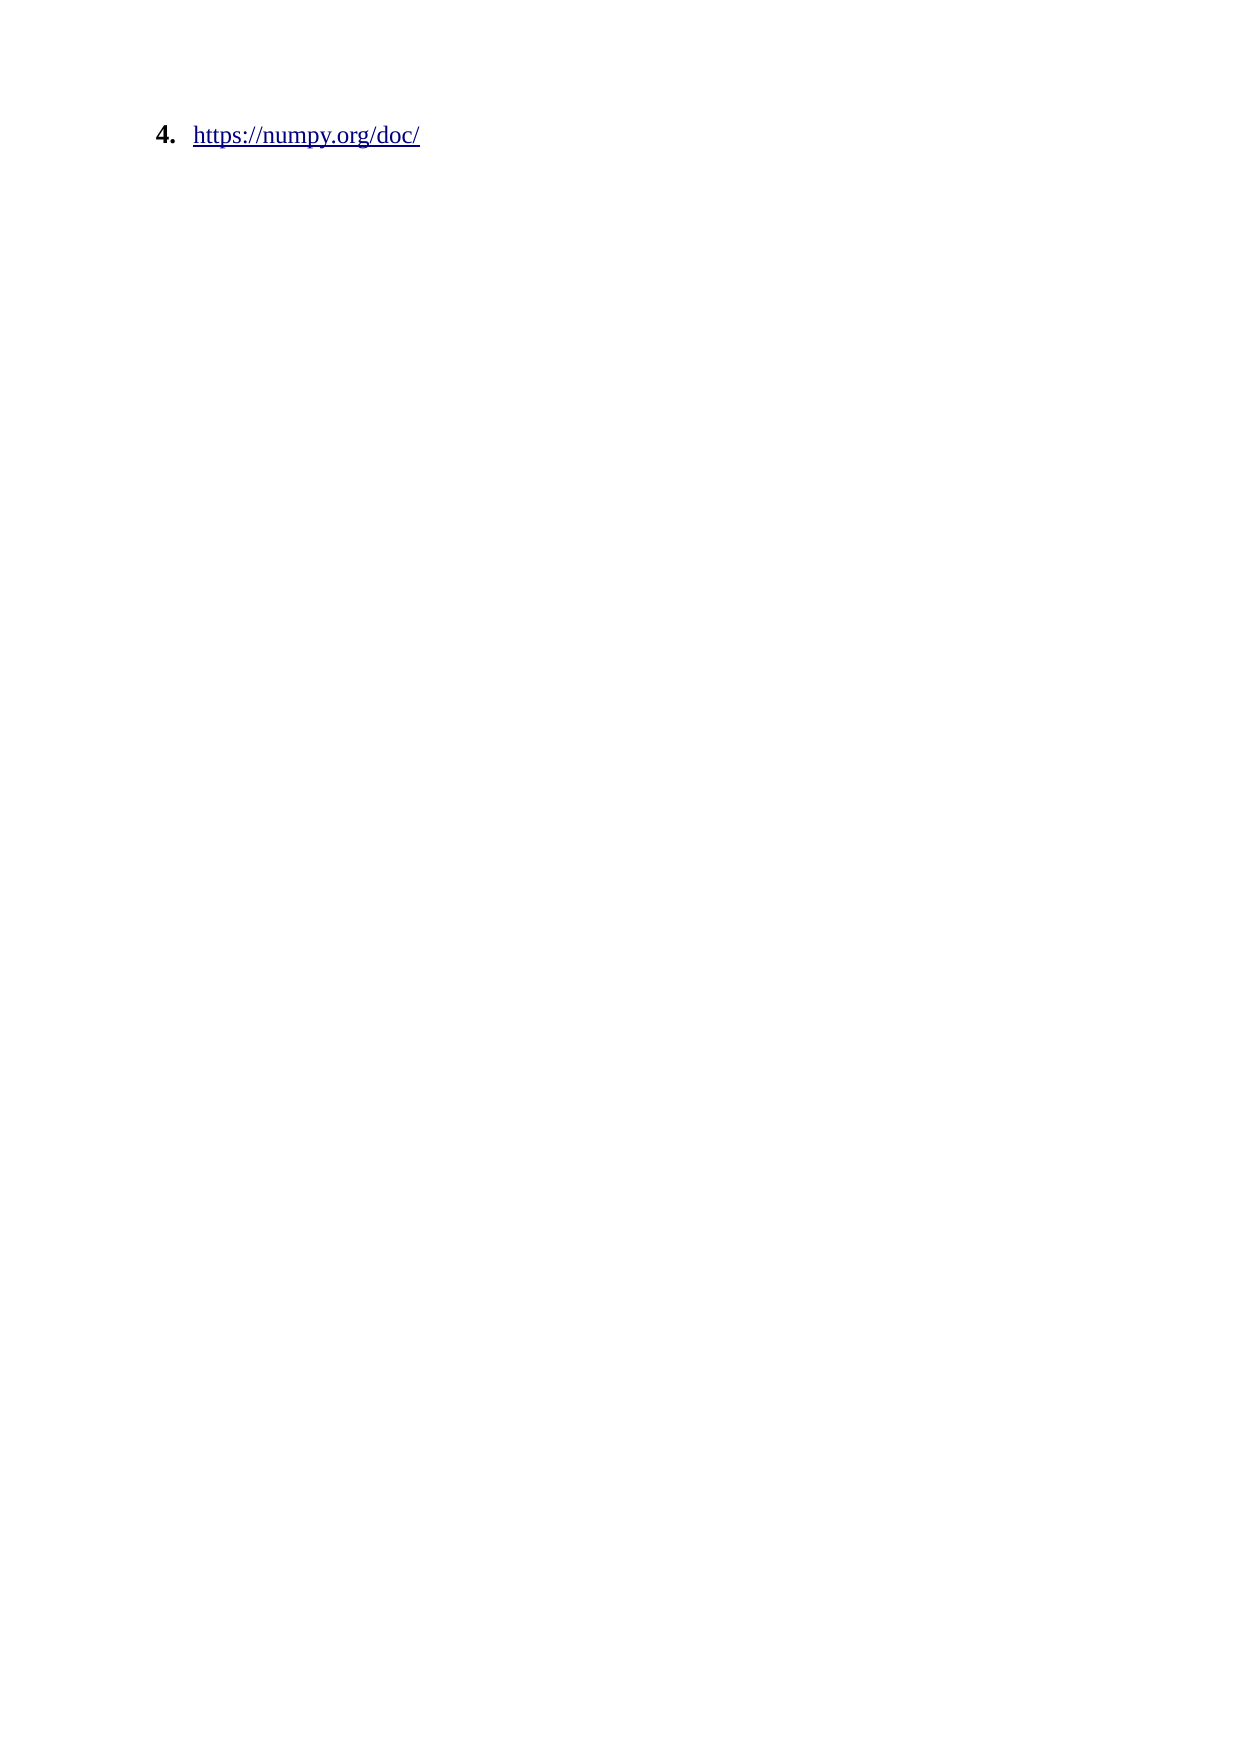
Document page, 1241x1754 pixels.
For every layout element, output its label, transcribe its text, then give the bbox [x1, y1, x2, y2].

list https://numpy.org/doc/ [156, 118, 1122, 149]
